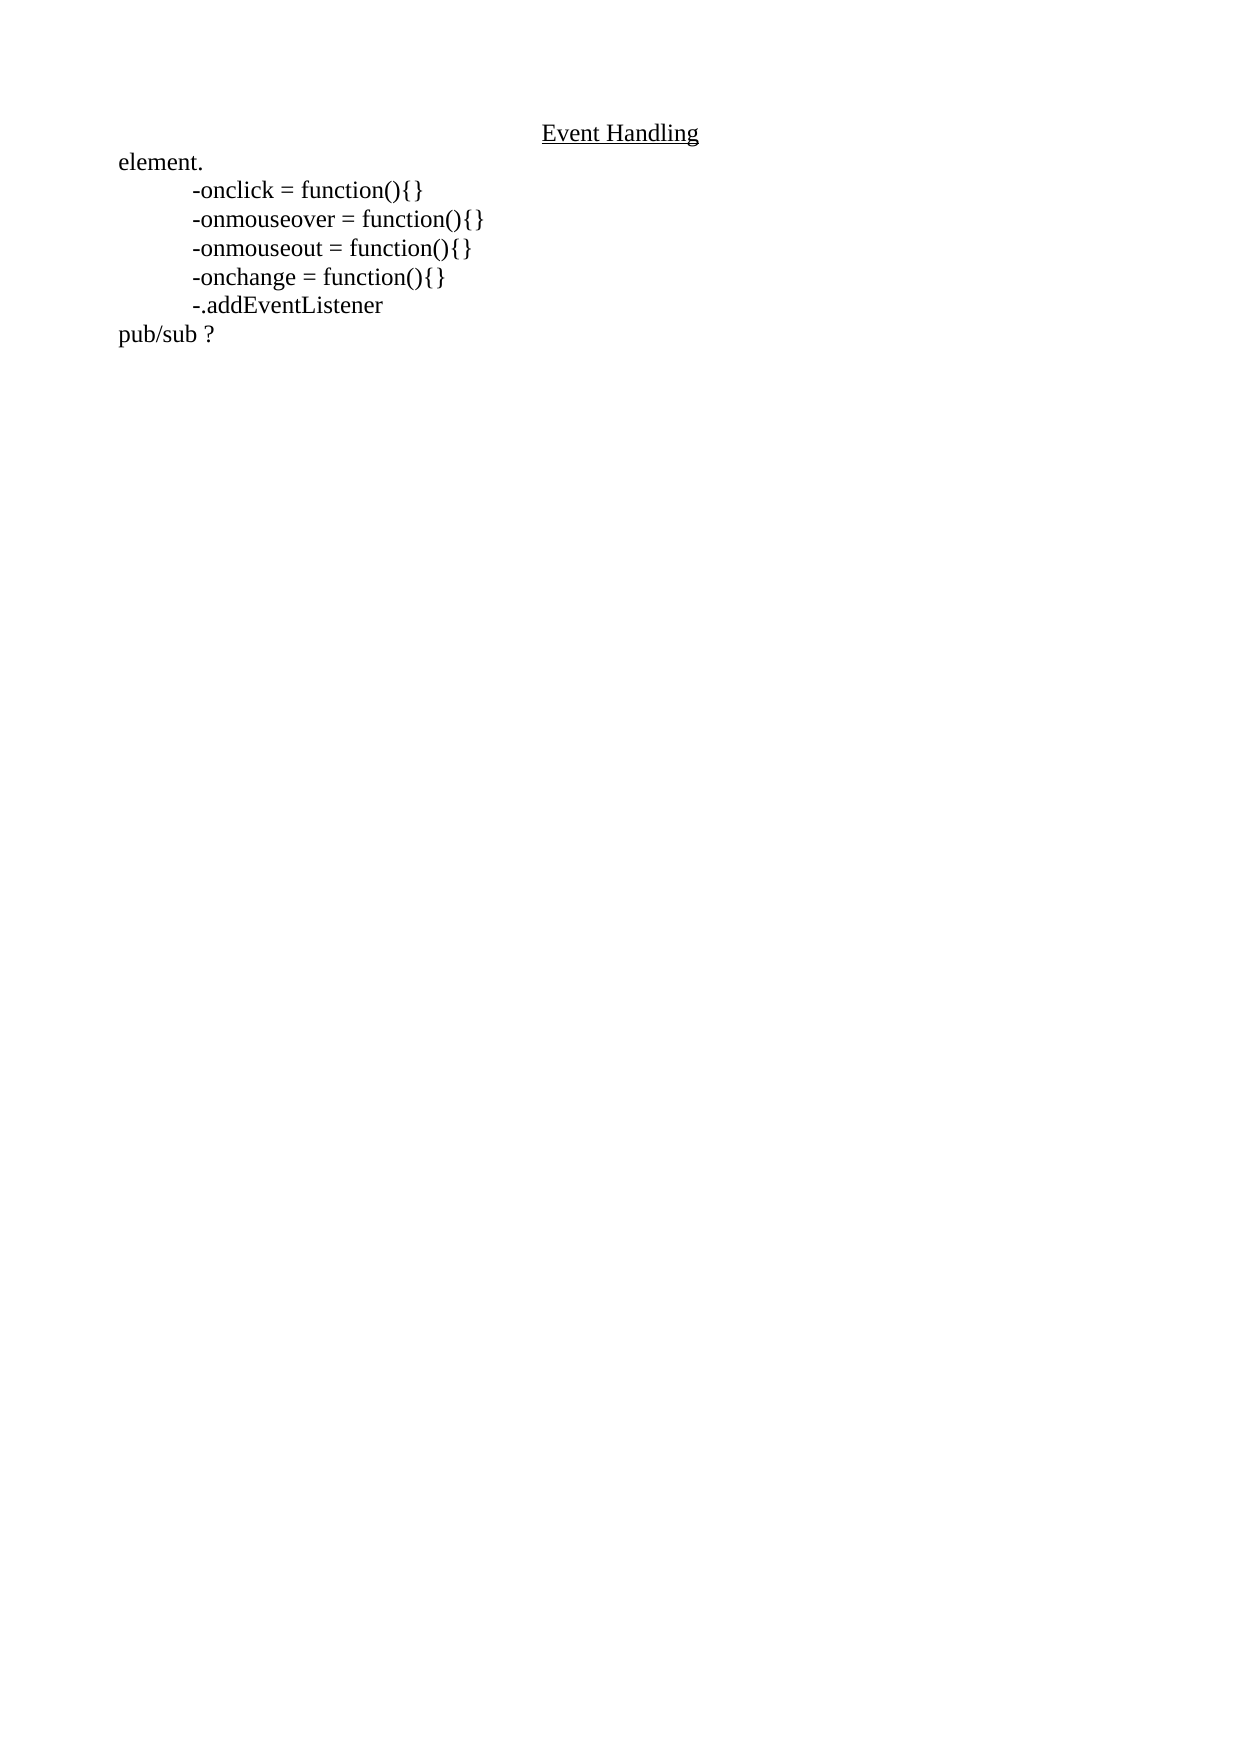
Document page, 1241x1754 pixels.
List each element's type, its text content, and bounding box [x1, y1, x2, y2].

text pub/sub ? [118, 319, 1122, 348]
text Event Handling [118, 118, 1122, 147]
text element. [118, 147, 1122, 176]
text -.addEventListener [118, 291, 1122, 319]
text -onmouseover = function(){} [118, 204, 1122, 233]
text -onmouseout = function(){} [118, 233, 1122, 262]
text -onclick = function(){} [118, 176, 1122, 204]
text -onchange = function(){} [118, 262, 1122, 291]
